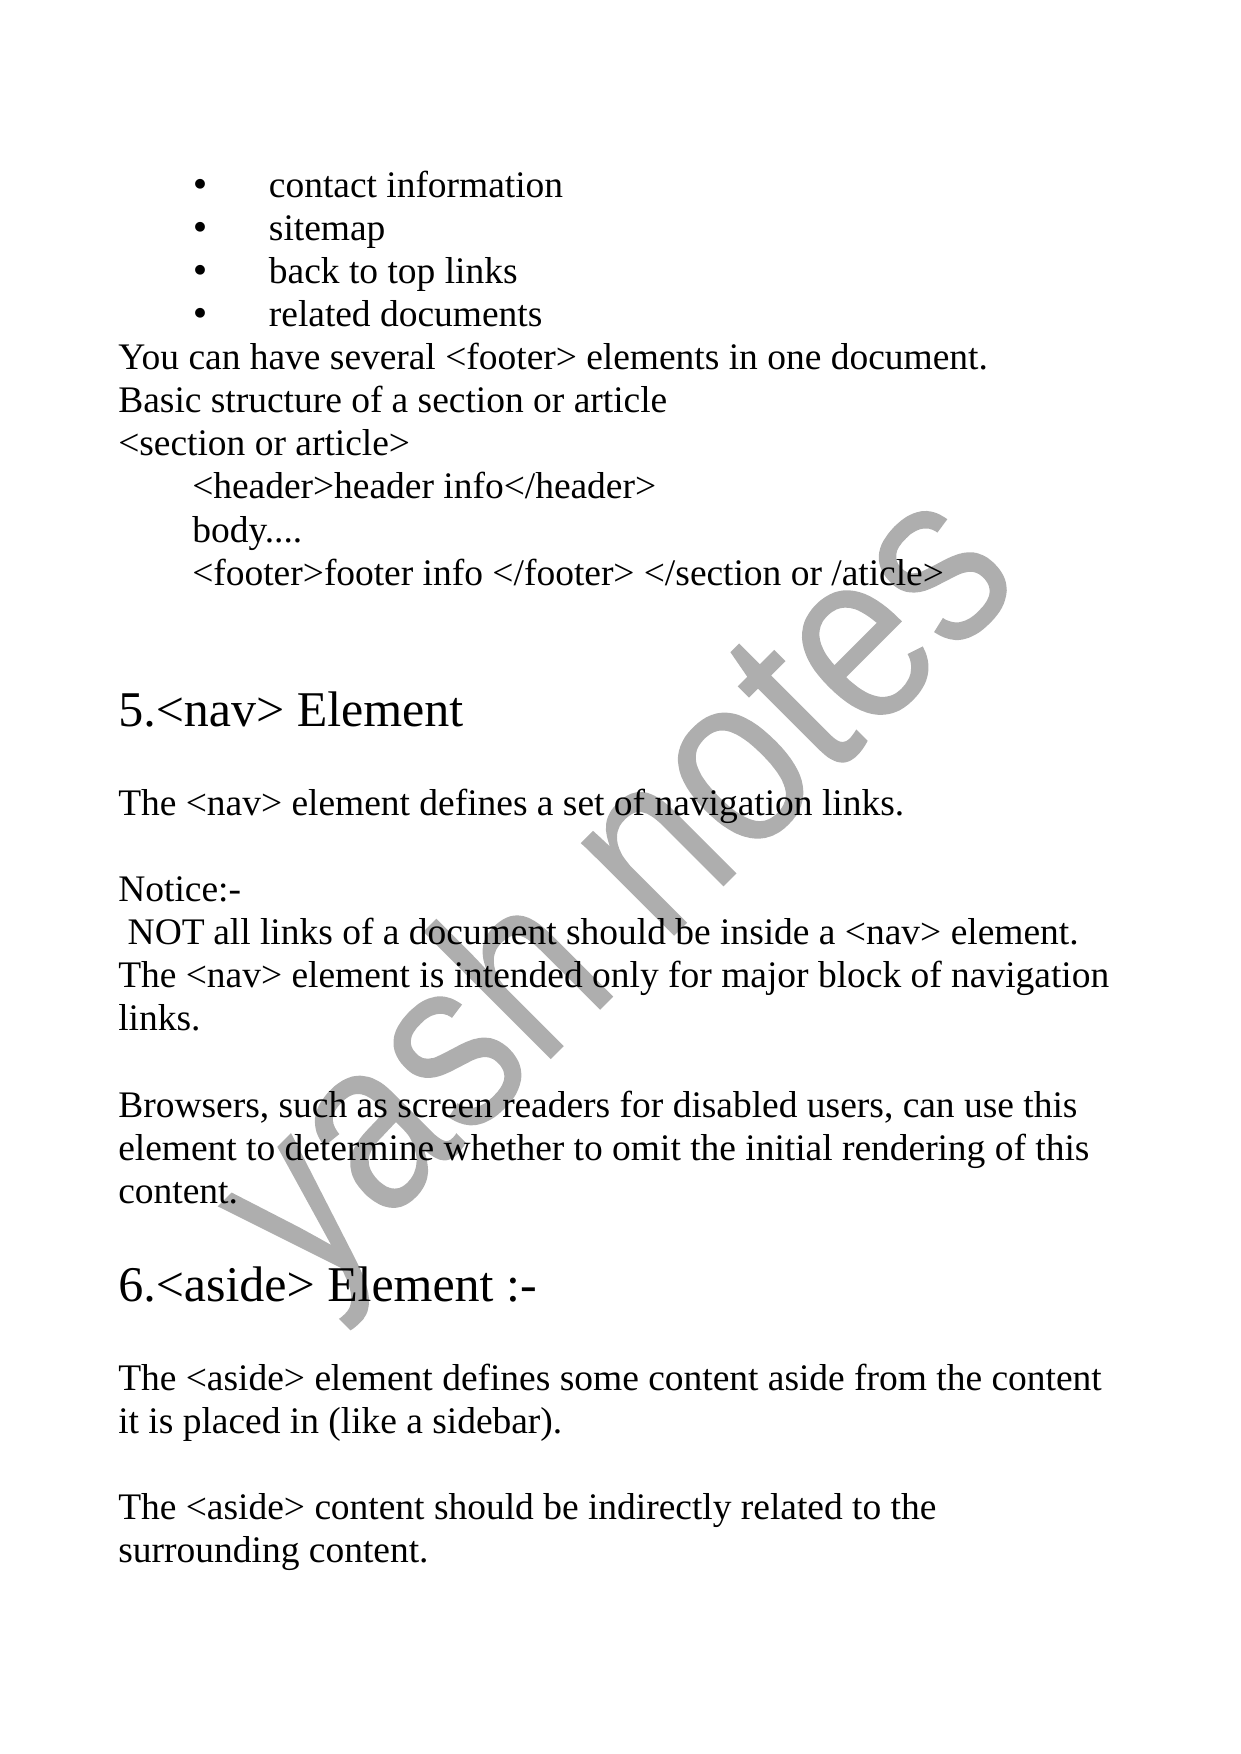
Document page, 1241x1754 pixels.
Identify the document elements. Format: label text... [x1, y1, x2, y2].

text <footer>footer info </footer> </section or /aticle> [921, 572, 989, 593]
text 5.<nav> Element [118, 679, 805, 737]
text The <aside> content should be indirectly related to the surrounding content. [118, 1484, 1122, 1571]
text <footer>footer info </footer> </section or /aticle> [897, 550, 1122, 593]
text You can have several <footer> elements in one document. [118, 334, 1122, 378]
text Browsers, such as screen readers for disabled users, can use this element to determine whether to omit the initial rendering of this content. [118, 1082, 1122, 1211]
text [776, 679, 1122, 737]
text 6.<aside> Element :- [118, 1254, 351, 1312]
text NOT all links of a document should be inside a <nav> element. The <nav> element is intended only for major block of navigation links. [118, 909, 1122, 1039]
list sitemap [194, 205, 1122, 248]
text The <nav> element defines a set of navigation links. [118, 780, 718, 823]
text The <nav> element defines a set of navigation links. [791, 780, 1122, 823]
text [632, 866, 1122, 909]
text The <aside> element defines some content aside from the content it is placed in (like a sidebar). [118, 1355, 1122, 1441]
text <section or article> [118, 421, 1122, 464]
text <header>header info</header> [118, 464, 1122, 507]
text 6.<aside> Element :- [354, 1254, 1122, 1312]
list contact information [194, 162, 1122, 205]
text <footer>footer info </footer> </section or /aticle> [118, 550, 907, 593]
text body.... [118, 507, 1122, 550]
text The <nav> element defines a set of navigation links. [706, 780, 785, 821]
text Basic structure of a section or article [118, 378, 1122, 421]
list related documents [194, 291, 1122, 334]
list back to top links [194, 248, 1122, 291]
text Notice:- [118, 866, 646, 909]
